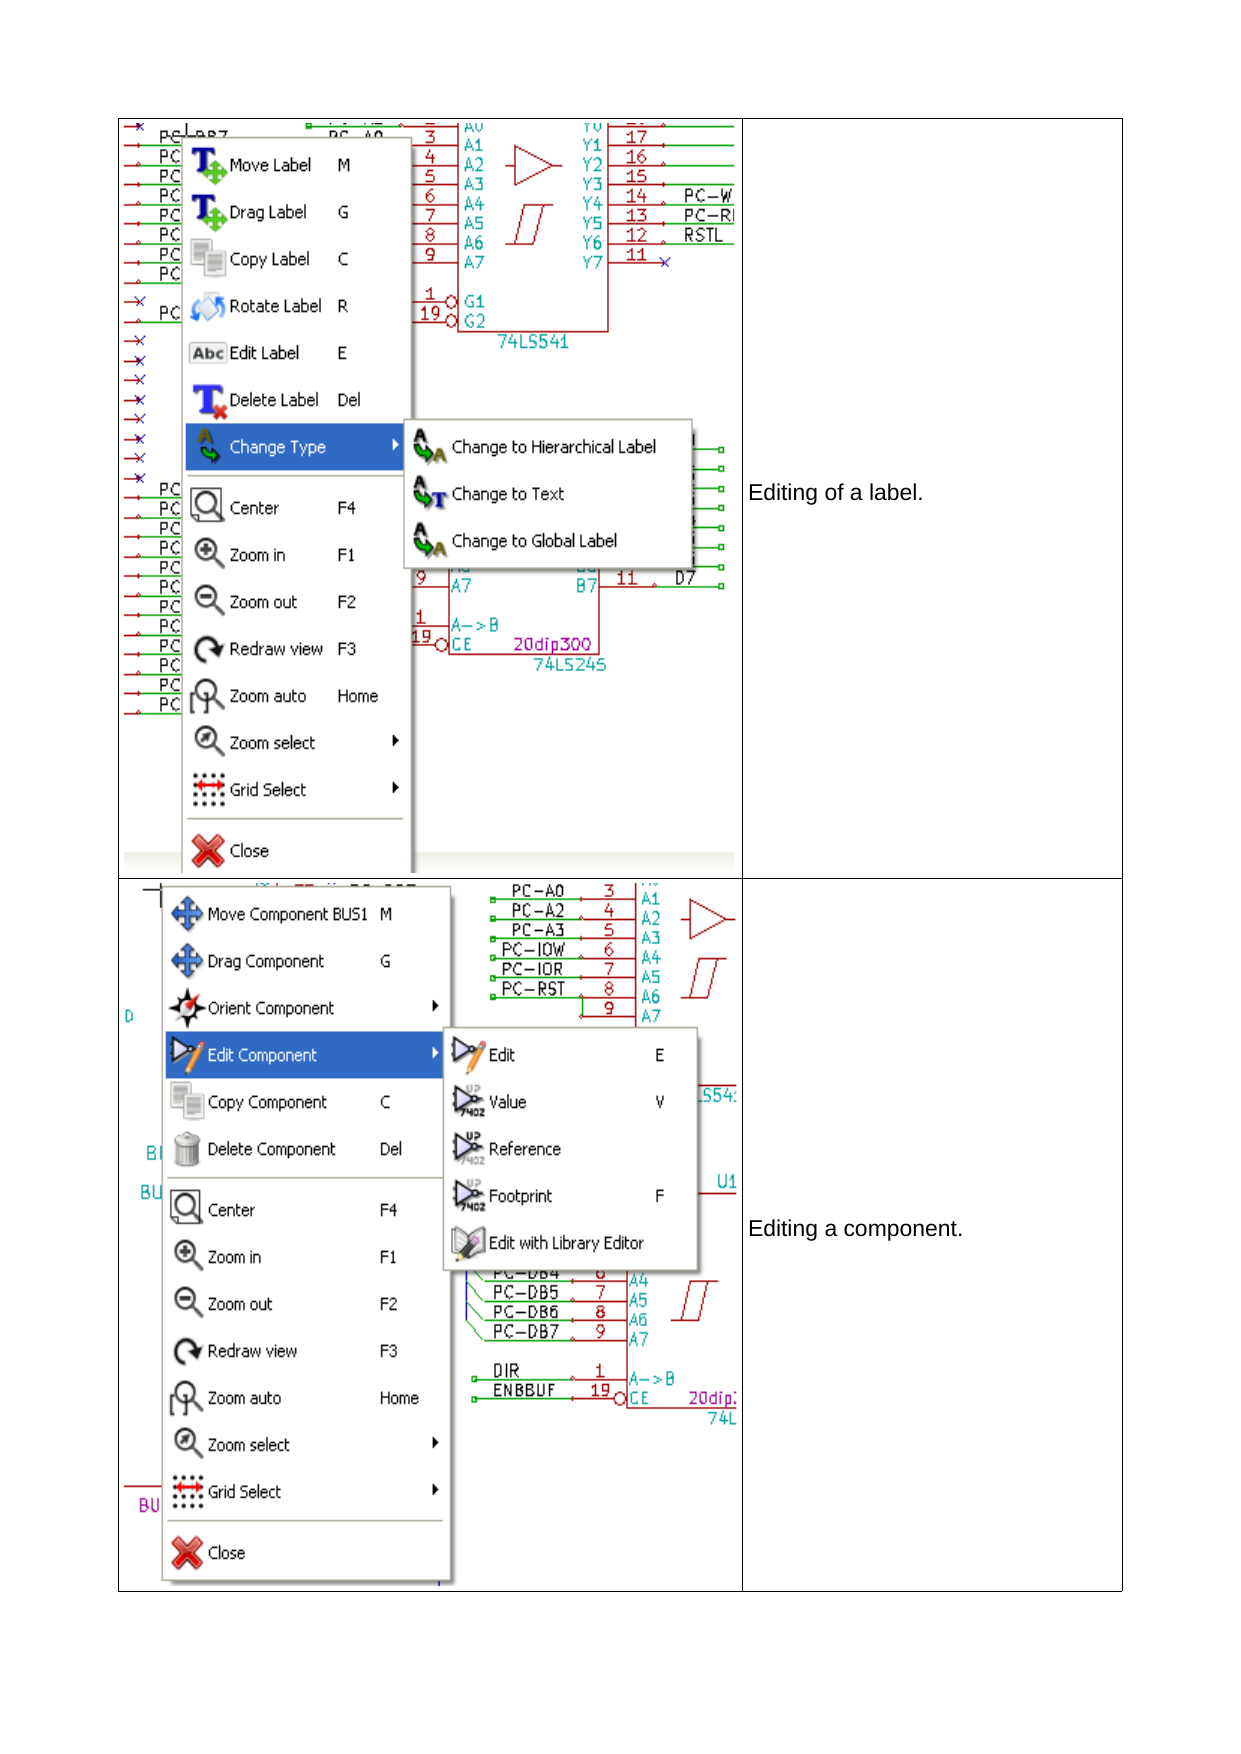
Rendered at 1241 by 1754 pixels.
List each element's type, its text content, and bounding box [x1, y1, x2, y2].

table_cell [119, 879, 742, 1591]
table_cell Editing a component. [743, 879, 1122, 1591]
picture [123, 883, 737, 1586]
table_cell Editing of a label. [743, 119, 1122, 878]
table_cell [119, 119, 742, 878]
picture [123, 123, 735, 873]
